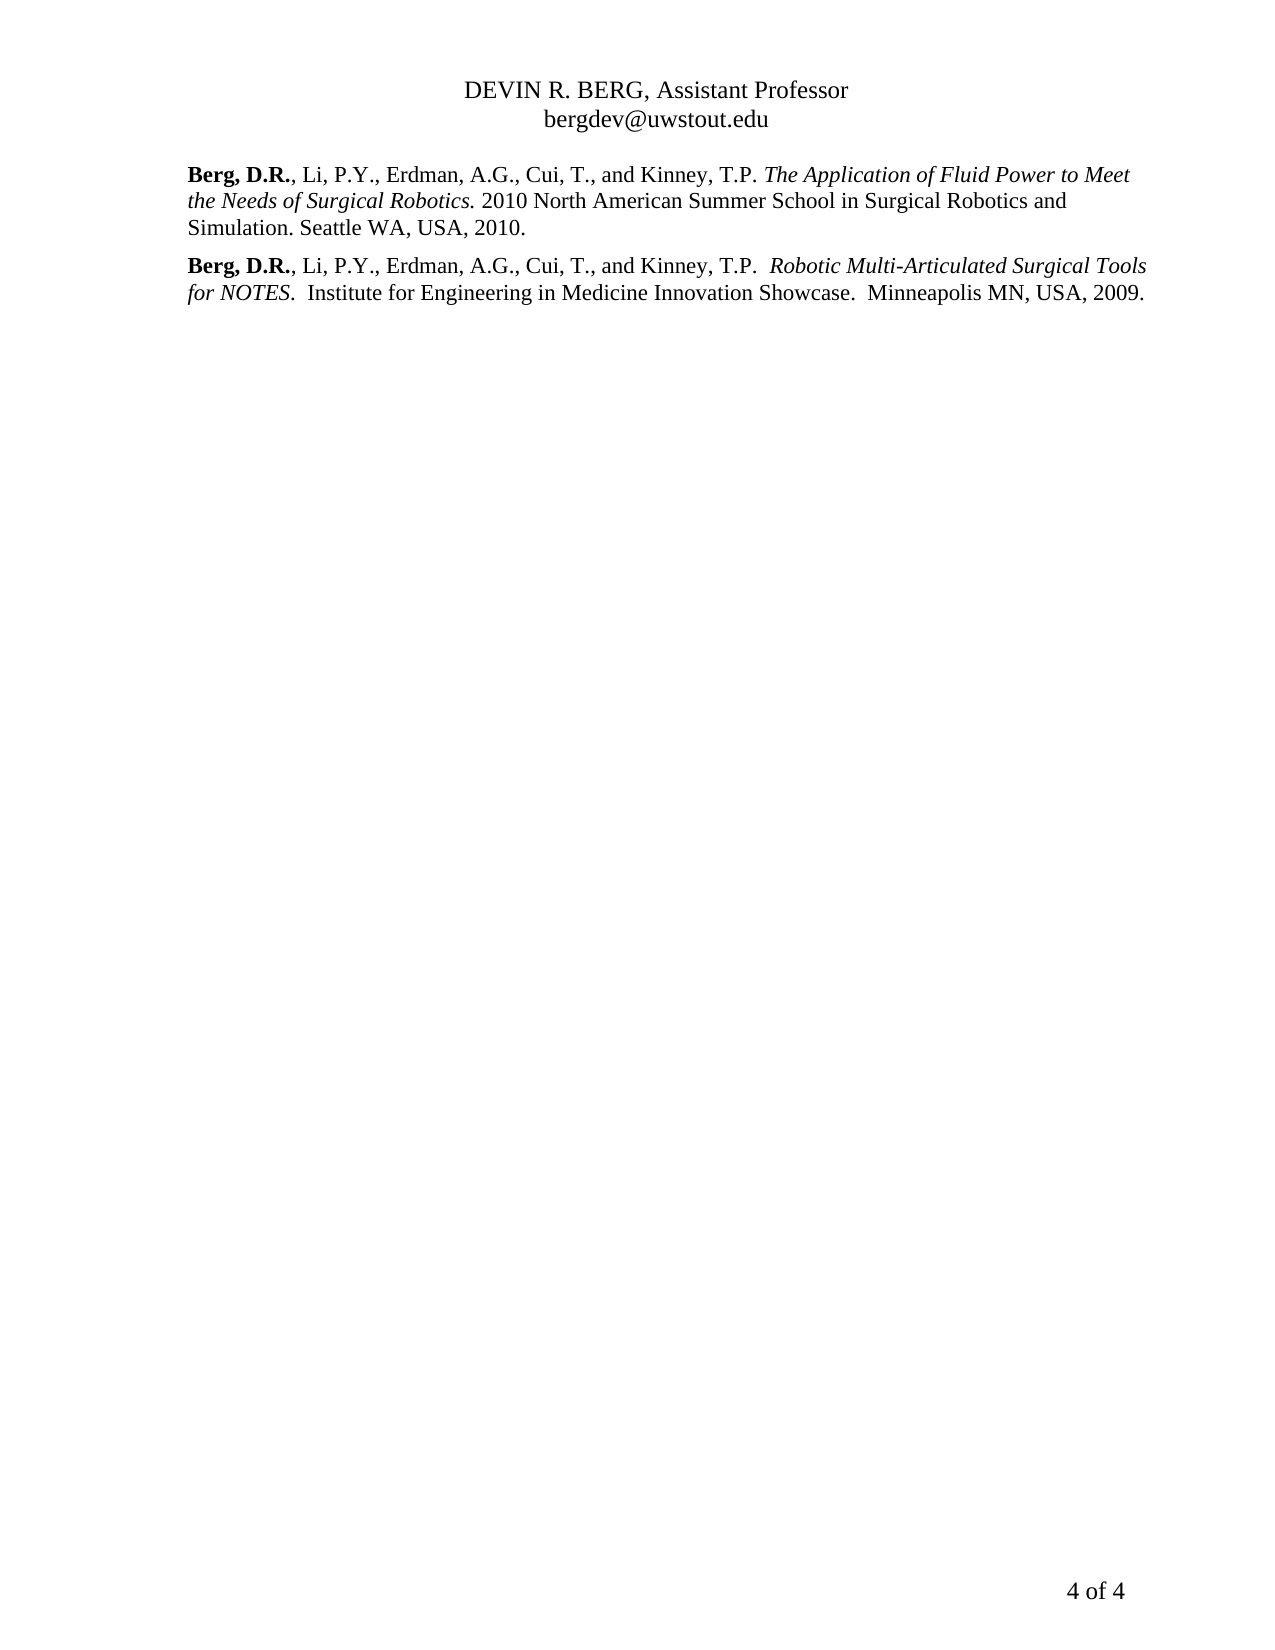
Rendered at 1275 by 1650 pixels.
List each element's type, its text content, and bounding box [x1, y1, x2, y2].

text Berg, D.R., Li, P.Y., Erdman, A.G., Cui, T., and Kinney, T.P. Robotic Multi-Articulated Surgical Tools for NOTES. Institute for Engineering in Medicine Innovation Showcase. Minneapolis MN, USA, 2009. [187, 252, 1162, 305]
text Berg, D.R., Li, P.Y., Erdman, A.G., Cui, T., and Kinney, T.P. The Application of Fluid Power to Meet the Needs of Surgical Robotics. 2010 North American Summer School in Surgical Robotics and Simulation. Seattle WA, USA, 2010. [187, 161, 1162, 240]
